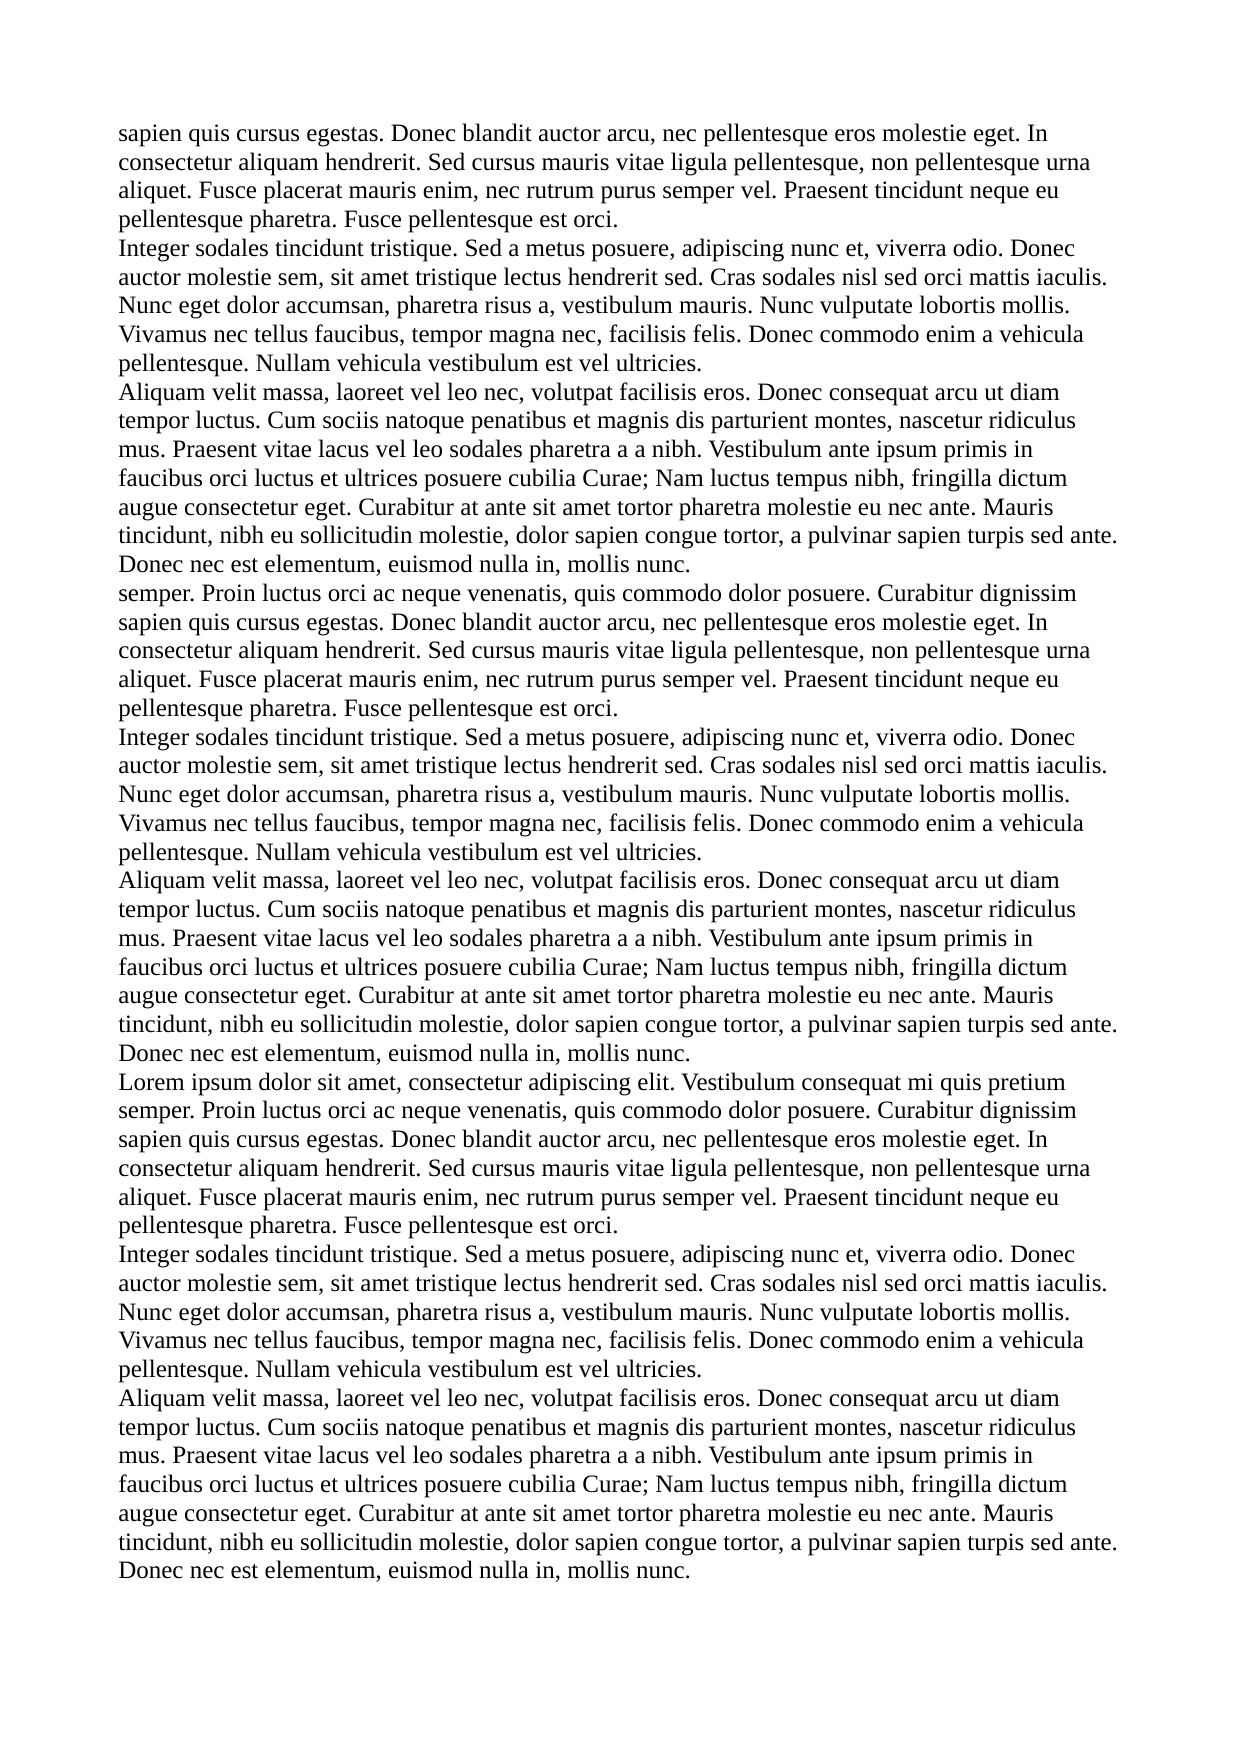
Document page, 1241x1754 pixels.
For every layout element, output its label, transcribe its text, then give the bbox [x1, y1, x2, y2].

text Integer sodales tincidunt tristique. Sed a metus posuere, adipiscing nunc et, viverra odio. Donec auctor molestie sem, sit amet tristique lectus hendrerit sed. Cras sodales nisl sed orci mattis iaculis. Nunc eget dolor accumsan, pharetra risus a, vestibulum mauris. Nunc vulputate lobortis mollis. Vivamus nec tellus faucibus, tempor magna nec, facilisis felis. Donec commodo enim a vehicula pellentesque. Nullam vehicula vestibulum est vel ultricies. [118, 1239, 1122, 1383]
text Aliquam velit massa, laoreet vel leo nec, volutpat facilisis eros. Donec consequat arcu ut diam tempor luctus. Cum sociis natoque penatibus et magnis dis parturient montes, nascetur ridiculus mus. Praesent vitae lacus vel leo sodales pharetra a a nibh. Vestibulum ante ipsum primis in faucibus orci luctus et ultrices posuere cubilia Curae; Nam luctus tempus nibh, fringilla dictum augue consectetur eget. Curabitur at ante sit amet tortor pharetra molestie eu nec ante. Mauris tincidunt, nibh eu sollicitudin molestie, dolor sapien congue tortor, a pulvinar sapien turpis sed ante. Donec nec est elementum, euismod nulla in, mollis nunc. [118, 866, 1122, 1067]
text Aliquam velit massa, laoreet vel leo nec, volutpat facilisis eros. Donec consequat arcu ut diam tempor luctus. Cum sociis natoque penatibus et magnis dis parturient montes, nascetur ridiculus mus. Praesent vitae lacus vel leo sodales pharetra a a nibh. Vestibulum ante ipsum primis in faucibus orci luctus et ultrices posuere cubilia Curae; Nam luctus tempus nibh, fringilla dictum augue consectetur eget. Curabitur at ante sit amet tortor pharetra molestie eu nec ante. Mauris tincidunt, nibh eu sollicitudin molestie, dolor sapien congue tortor, a pulvinar sapien turpis sed ante. Donec nec est elementum, euismod nulla in, mollis nunc. [118, 377, 1122, 578]
text semper. Proin luctus orci ac neque venenatis, quis commodo dolor posuere. Curabitur dignissim sapien quis cursus egestas. Donec blandit auctor arcu, nec pellentesque eros molestie eget. In consectetur aliquam hendrerit. Sed cursus mauris vitae ligula pellentesque, non pellentesque urna aliquet. Fusce placerat mauris enim, nec rutrum purus semper vel. Praesent tincidunt neque eu pellentesque pharetra. Fusce pellentesque est orci. [118, 578, 1122, 722]
text Integer sodales tincidunt tristique. Sed a metus posuere, adipiscing nunc et, viverra odio. Donec auctor molestie sem, sit amet tristique lectus hendrerit sed. Cras sodales nisl sed orci mattis iaculis. Nunc eget dolor accumsan, pharetra risus a, vestibulum mauris. Nunc vulputate lobortis mollis. Vivamus nec tellus faucibus, tempor magna nec, facilisis felis. Donec commodo enim a vehicula pellentesque. Nullam vehicula vestibulum est vel ultricies. [118, 233, 1122, 377]
text Integer sodales tincidunt tristique. Sed a metus posuere, adipiscing nunc et, viverra odio. Donec auctor molestie sem, sit amet tristique lectus hendrerit sed. Cras sodales nisl sed orci mattis iaculis. Nunc eget dolor accumsan, pharetra risus a, vestibulum mauris. Nunc vulputate lobortis mollis. Vivamus nec tellus faucibus, tempor magna nec, facilisis felis. Donec commodo enim a vehicula pellentesque. Nullam vehicula vestibulum est vel ultricies. [118, 722, 1122, 866]
text sapien quis cursus egestas. Donec blandit auctor arcu, nec pellentesque eros molestie eget. In consectetur aliquam hendrerit. Sed cursus mauris vitae ligula pellentesque, non pellentesque urna aliquet. Fusce placerat mauris enim, nec rutrum purus semper vel. Praesent tincidunt neque eu pellentesque pharetra. Fusce pellentesque est orci. [118, 118, 1122, 233]
text Aliquam velit massa, laoreet vel leo nec, volutpat facilisis eros. Donec consequat arcu ut diam tempor luctus. Cum sociis natoque penatibus et magnis dis parturient montes, nascetur ridiculus mus. Praesent vitae lacus vel leo sodales pharetra a a nibh. Vestibulum ante ipsum primis in faucibus orci luctus et ultrices posuere cubilia Curae; Nam luctus tempus nibh, fringilla dictum augue consectetur eget. Curabitur at ante sit amet tortor pharetra molestie eu nec ante. Mauris tincidunt, nibh eu sollicitudin molestie, dolor sapien congue tortor, a pulvinar sapien turpis sed ante. Donec nec est elementum, euismod nulla in, mollis nunc. [118, 1383, 1122, 1584]
text Lorem ipsum dolor sit amet, consectetur adipiscing elit. Vestibulum consequat mi quis pretium semper. Proin luctus orci ac neque venenatis, quis commodo dolor posuere. Curabitur dignissim sapien quis cursus egestas. Donec blandit auctor arcu, nec pellentesque eros molestie eget. In consectetur aliquam hendrerit. Sed cursus mauris vitae ligula pellentesque, non pellentesque urna aliquet. Fusce placerat mauris enim, nec rutrum purus semper vel. Praesent tincidunt neque eu pellentesque pharetra. Fusce pellentesque est orci. [118, 1067, 1122, 1239]
